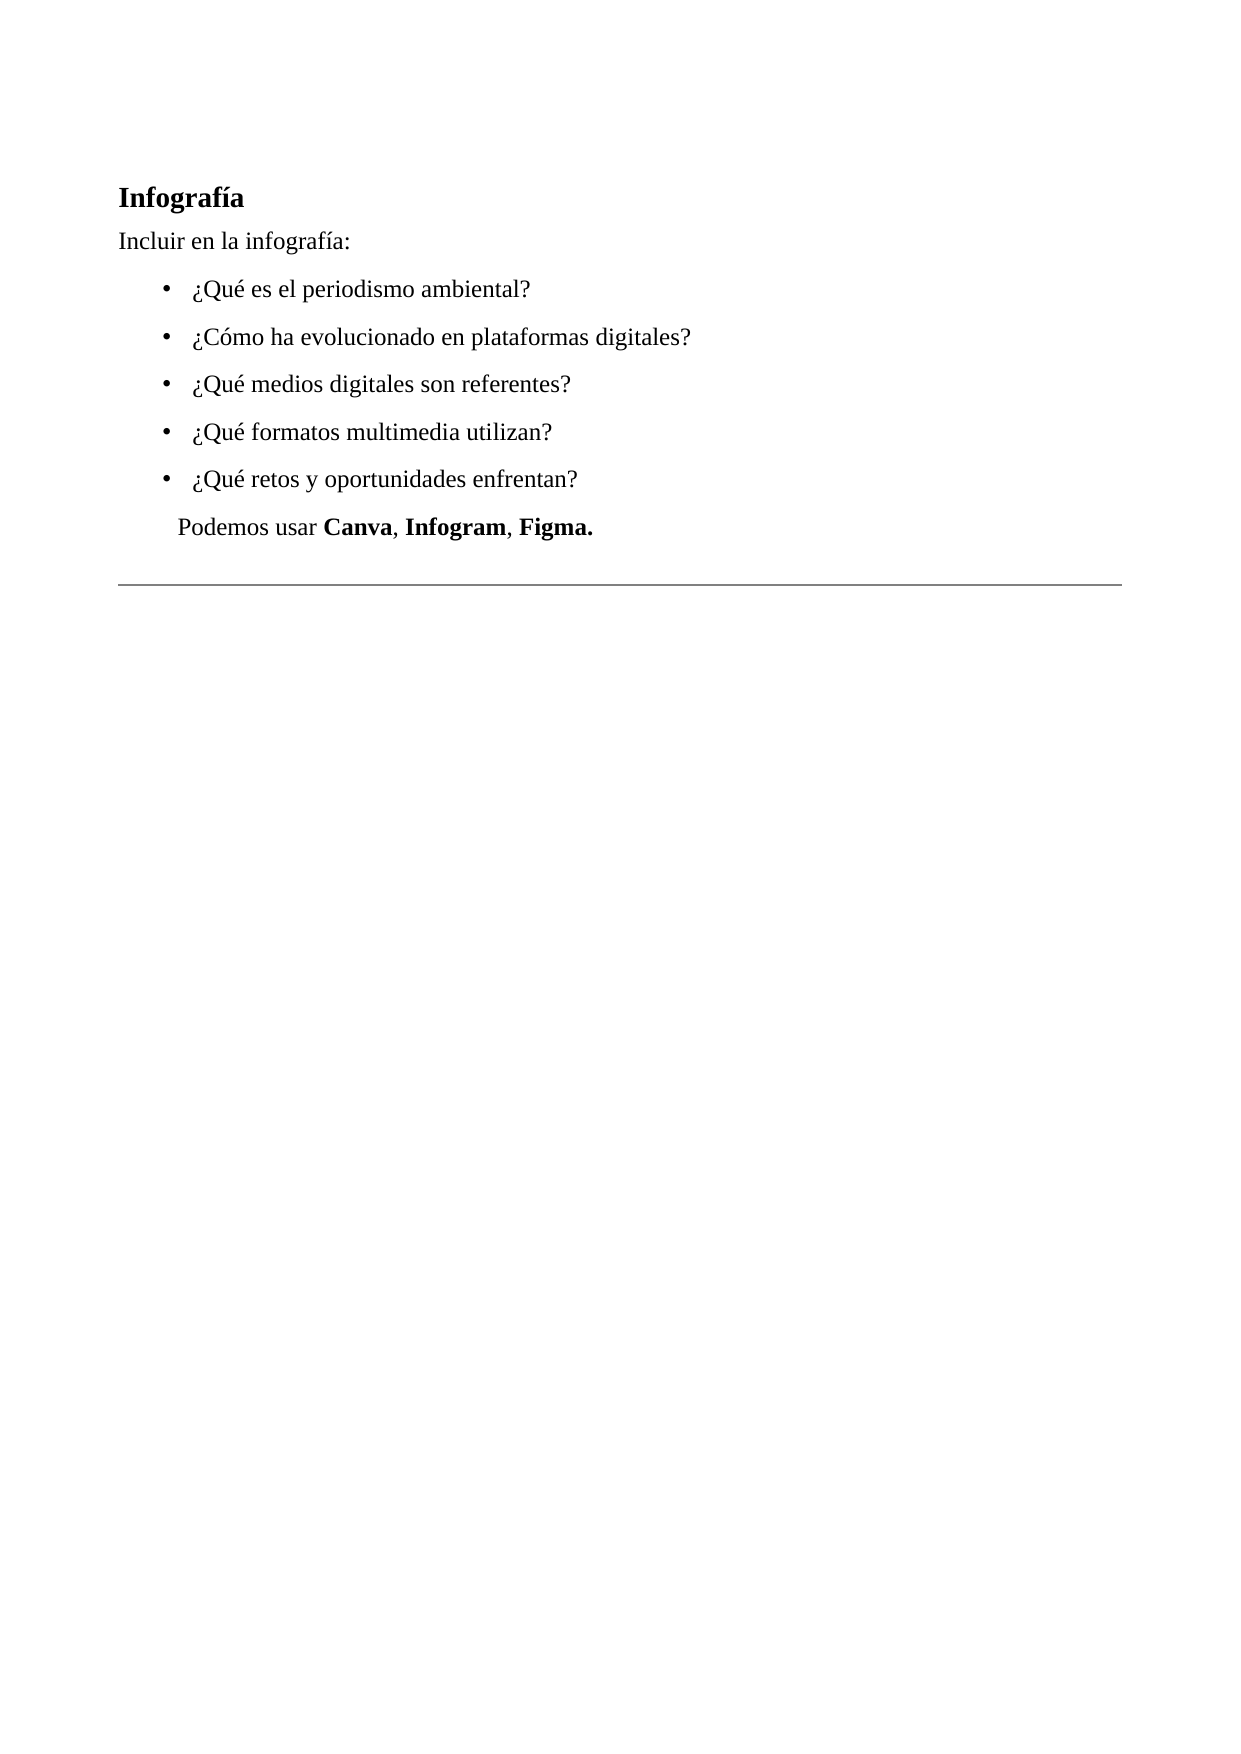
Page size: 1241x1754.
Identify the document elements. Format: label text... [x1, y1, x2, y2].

subtitle Infografía [118, 180, 1122, 214]
list ¿Qué medios digitales son referentes? [162, 369, 1122, 398]
list ¿Cómo ha evolucionado en plataformas digitales? [162, 322, 1122, 350]
list ¿Qué formatos multimedia utilizan? [162, 417, 1122, 446]
list ¿Qué es el periodismo ambiental? [162, 274, 1122, 303]
list ¿Qué retos y oportunidades enfrentan? [162, 464, 1122, 493]
text Podemos usar Canva, Infogram, Figma. [177, 512, 1063, 541]
text Incluir en la infografía: [118, 226, 1122, 255]
